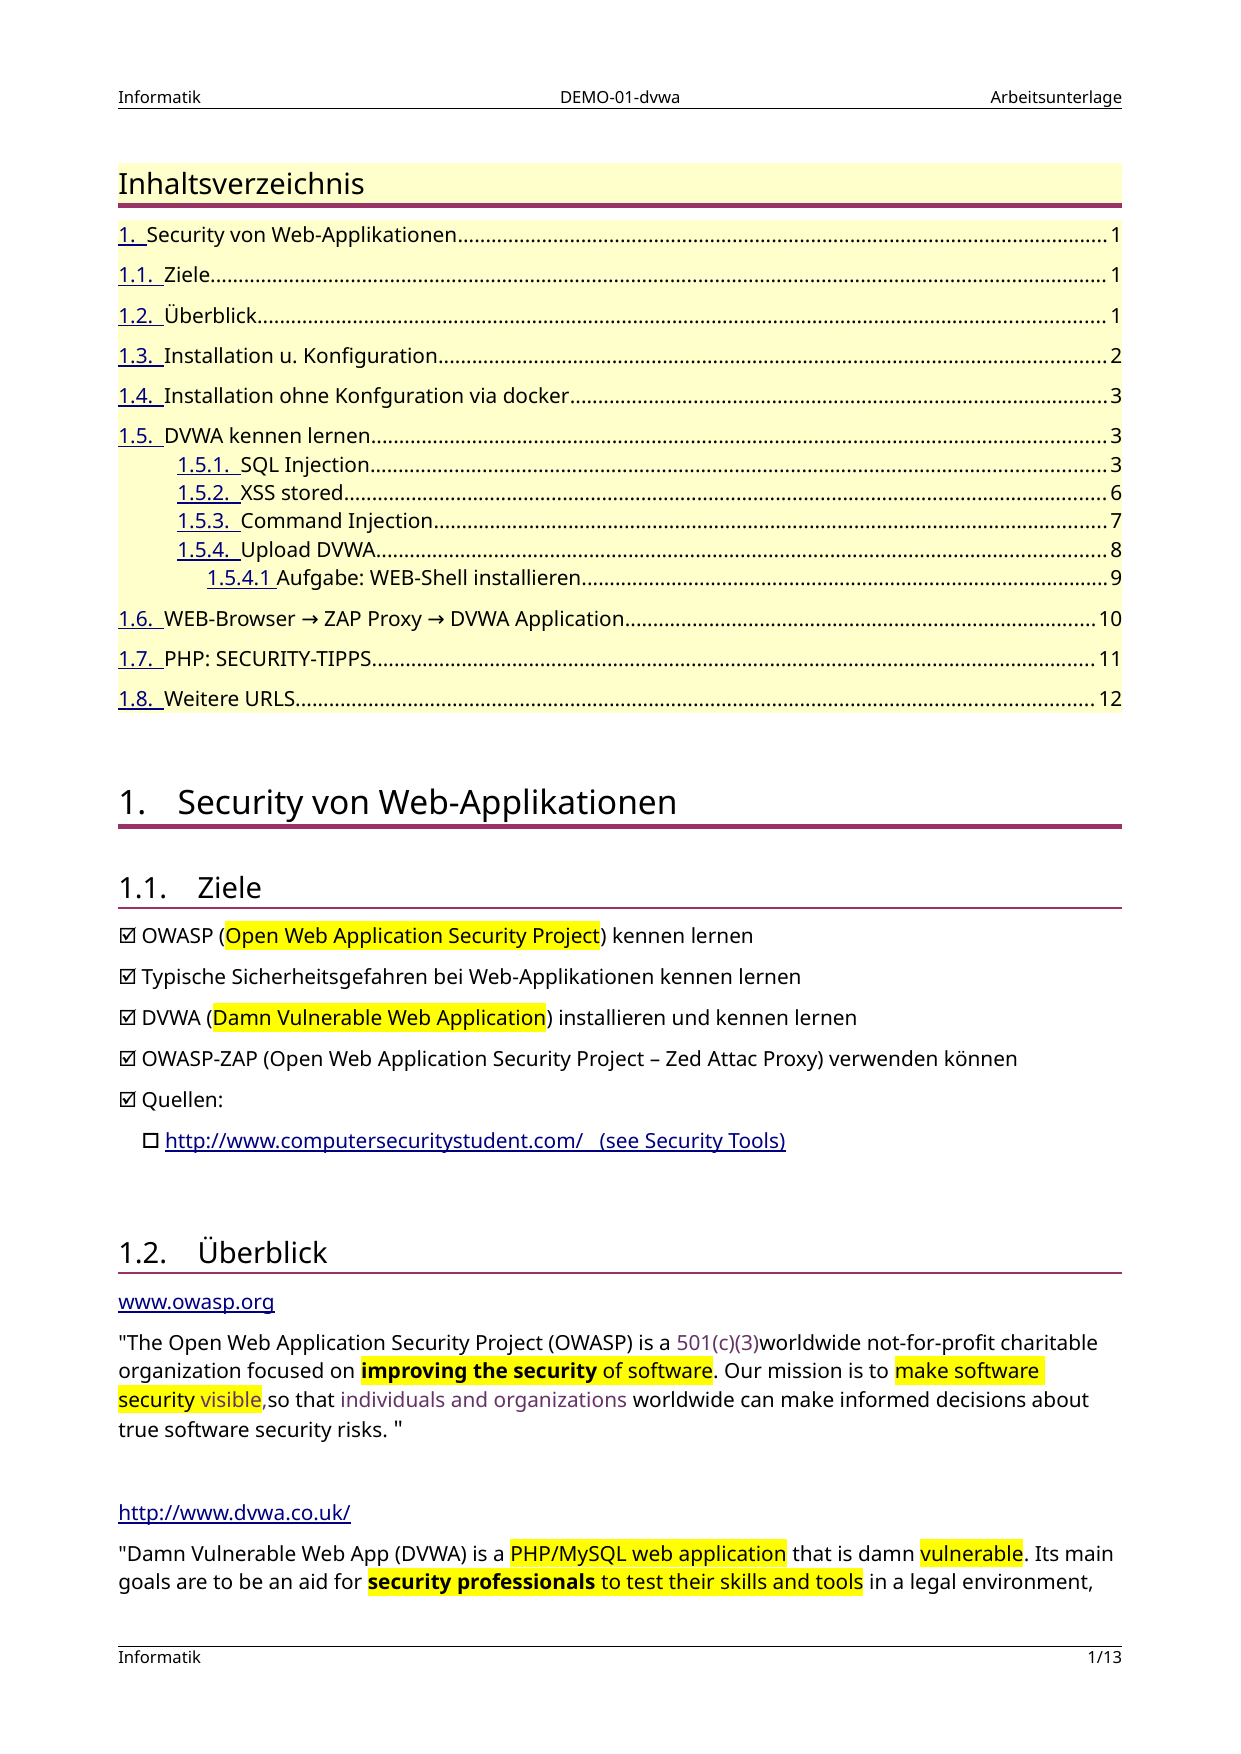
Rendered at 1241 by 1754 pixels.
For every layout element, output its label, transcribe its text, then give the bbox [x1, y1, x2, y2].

text 1.8. Weitere URLS 12 [118, 684, 1122, 713]
text 1.7. PHP: SECURITY-TIPPS 11 [118, 644, 1122, 672]
list OWASP-ZAP (Open Web Application Security Project – Zed Attac Proxy) verwenden können [118, 1044, 1122, 1072]
text 1.1. Ziele 1 [118, 261, 1122, 289]
text 1.5. DVWA kennen lernen 3 [118, 421, 1122, 450]
list Quellen: [118, 1085, 1122, 1113]
text 1.5.4. Upload DVWA 8 [177, 535, 1122, 563]
subtitle Inhaltsverzeichnis [118, 163, 1122, 203]
text 1.2. Überblick 1 [118, 301, 1122, 329]
list DVWA (Damn Vulnerable Web Application) installieren und kennen lernen [118, 1003, 1122, 1032]
subtitle Ziele [118, 867, 1122, 907]
text 1. Security von Web-Applikationen 1 [118, 220, 1122, 249]
list OWASP (Open Web Application Security Project) kennen lernen [118, 921, 1122, 950]
text "Damn Vulnerable Web App (DVWA) is a PHP/MySQL web application that is damn vulnerable. Its main goals are to be an aid for security professionals to test their skills and tools in a legal environment, [118, 1539, 1122, 1596]
text 1.5.2. XSS stored 6 [177, 478, 1122, 507]
text "The Open Web Application Security Project (OWASP) is a 501(c)(3)worldwide not-for-profit charitable organization focused on improving the security of software. Our mission is to make software security visible,so that individuals and organizations worldwide can make informed decisions about true software security risks. " [118, 1328, 1122, 1444]
subtitle Überblick [118, 1233, 1122, 1272]
text 1.5.4.1 Aufgabe: WEB-Shell installieren 9 [207, 563, 1122, 592]
text 1.5.1. SQL Injection 3 [177, 450, 1122, 478]
text 1.5.3. Command Injection 7 [177, 507, 1122, 535]
list Typische Sicherheitsgefahren bei Web-Applikationen kennen lernen [118, 962, 1122, 991]
list http://www.computersecuritystudent.com/ (see Security Tools) [141, 1126, 1122, 1154]
text http://www.dvwa.co.uk/ [118, 1498, 1122, 1526]
subtitle Security von Web-Applikationen [118, 778, 1122, 824]
text 1.3. Installation u. Konfiguration 2 [118, 341, 1122, 369]
text www.owasp.org [118, 1287, 1122, 1316]
text 1.4. Installation ohne Konfguration via docker 3 [118, 381, 1122, 409]
text 1.6. WEB-Browser → ZAP Proxy → DVWA Application 10 [118, 604, 1122, 632]
